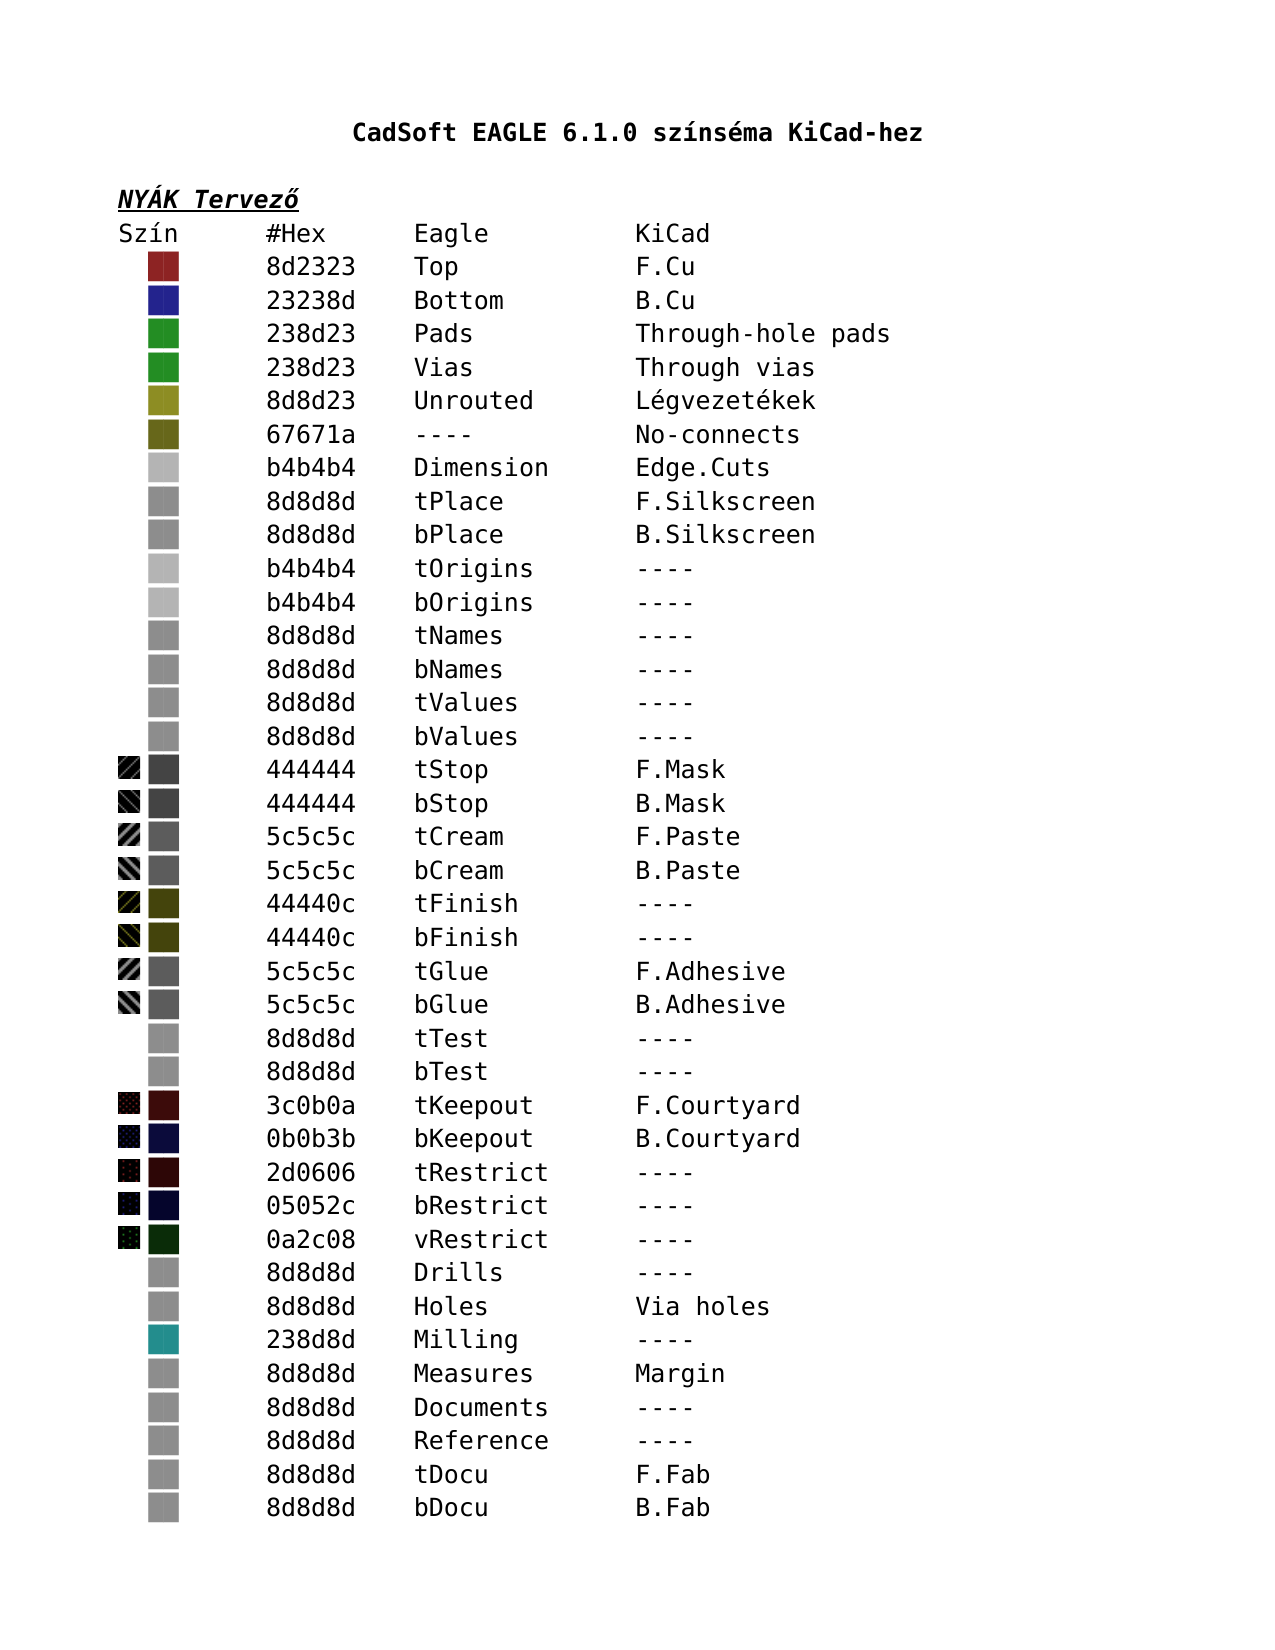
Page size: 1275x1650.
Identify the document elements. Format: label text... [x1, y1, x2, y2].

picture [118, 790, 141, 813]
text ██ 8d8d8d bTest ---- [178, 1057, 1157, 1086]
text ██ 444444 bStop B.Mask [118, 789, 148, 818]
text ██ b4b4b4 bOrigins ---- [178, 588, 1157, 617]
picture [118, 1092, 141, 1114]
text ██ 44440c bFinish ---- [118, 923, 148, 952]
text ██ 8d8d8d Drills ---- [118, 1258, 1157, 1288]
text ██ 0a2c08 vRestrict ---- [118, 1225, 148, 1254]
text ██ 8d8d8d bNames ---- [118, 655, 148, 684]
text ██ 8d8d8d tTest ---- [118, 1024, 148, 1053]
text ██ 444444 bStop B.Mask [178, 789, 1157, 818]
text ██ 238d8d Milling ---- [118, 1326, 1157, 1355]
text ██ 238d23 Vias Through vias [118, 353, 148, 382]
text ██ 23238d Bottom B.Cu [178, 286, 1157, 315]
picture [118, 756, 141, 779]
text ██ 44440c tFinish ---- [118, 889, 1157, 919]
text ██ 5c5c5c tCream F.Paste [118, 822, 1157, 852]
text ██ 3c0b0a tKeepout F.Courtyard [118, 1091, 148, 1120]
picture [118, 1192, 141, 1215]
text ██ 8d8d8d tDocu F.Fab [118, 1460, 148, 1489]
text ██ b4b4b4 tOrigins ---- [178, 554, 1157, 583]
text ██ 8d8d8d Measures Margin [118, 1359, 148, 1388]
text Szín #Hex Eagle KiCad [118, 219, 1157, 248]
text ██ 8d8d8d Reference ---- [178, 1426, 1157, 1455]
text ██ 8d8d8d tTest ---- [178, 1024, 1157, 1053]
text ██ 5c5c5c bGlue B.Adhesive [178, 990, 1157, 1019]
text ██ 8d8d8d tNames ---- [118, 621, 148, 650]
text ██ 8d8d8d tPlace F.Silkscreen [118, 487, 148, 516]
text ██ b4b4b4 bOrigins ---- [118, 588, 148, 617]
text ██ b4b4b4 Dimension Edge.Cuts [118, 453, 1157, 483]
text ██ 8d8d8d bValues ---- [118, 722, 148, 751]
text ██ 8d8d23 Unrouted Légvezetékek [118, 386, 1157, 416]
text ██ 8d8d8d Documents ---- [178, 1393, 1157, 1422]
text ██ 8d8d8d bNames ---- [178, 655, 1157, 684]
text ██ 0a2c08 vRestrict ---- [178, 1225, 1157, 1254]
text ██ 0b0b3b bKeepout B.Courtyard [178, 1124, 1157, 1153]
text ██ 238d23 Pads Through-hole pads [118, 319, 148, 348]
text ██ 5c5c5c tGlue F.Adhesive [178, 957, 1157, 986]
text ██ 8d8d8d bDocu B.Fab [118, 1493, 148, 1522]
text ██ 05052c bRestrict ---- [118, 1191, 1157, 1221]
text NYÁK Tervező [118, 185, 1157, 214]
text ██ 67671a ---- No-connects [118, 420, 148, 449]
text ██ 67671a ---- No-connects [178, 420, 1157, 449]
text ██ 2d0606 tRestrict ---- [178, 1158, 1157, 1187]
text ██ 8d8d8d Holes Via holes [178, 1292, 1157, 1321]
text ██ 0b0b3b bKeepout B.Courtyard [118, 1124, 148, 1153]
text ██ 8d8d8d bTest ---- [118, 1057, 148, 1086]
text ██ 8d8d8d tPlace F.Silkscreen [178, 487, 1157, 516]
text ██ 5c5c5c bGlue B.Adhesive [118, 990, 148, 1019]
text ██ 238d23 Pads Through-hole pads [178, 319, 1157, 348]
text ██ 8d2323 Top F.Cu [118, 252, 148, 281]
text ██ 8d8d8d Holes Via holes [118, 1292, 148, 1321]
text ██ 8d8d8d Documents ---- [118, 1393, 148, 1422]
text ██ 8d8d8d tDocu F.Fab [178, 1460, 1157, 1489]
text ██ 8d2323 Top F.Cu [178, 252, 1157, 281]
picture [118, 1159, 141, 1182]
text ██ 23238d Bottom B.Cu [118, 286, 148, 315]
text ██ 5c5c5c bCream B.Paste [118, 856, 148, 885]
text ██ 8d8d8d tValues ---- [178, 688, 1157, 717]
text ██ 5c5c5c bCream B.Paste [178, 856, 1157, 885]
picture [118, 958, 141, 980]
picture [118, 857, 141, 880]
picture [118, 1125, 141, 1148]
text ██ 238d23 Vias Through vias [178, 353, 1157, 382]
picture [118, 1226, 141, 1249]
text ██ 8d8d8d bDocu B.Fab [178, 1493, 1157, 1522]
text ██ 8d8d8d Reference ---- [118, 1426, 148, 1455]
picture [118, 991, 141, 1014]
text ██ 8d8d8d tNames ---- [178, 621, 1157, 650]
text ██ 2d0606 tRestrict ---- [118, 1158, 148, 1187]
picture [118, 924, 141, 947]
text ██ 8d8d8d bValues ---- [178, 722, 1157, 751]
text ██ 444444 tStop F.Mask [178, 755, 1157, 784]
text ██ 3c0b0a tKeepout F.Courtyard [178, 1091, 1157, 1120]
text ██ 8d8d8d Measures Margin [178, 1359, 1157, 1388]
text CadSoft EAGLE 6.1.0 színséma KiCad-hez [118, 118, 1157, 147]
text ██ 44440c bFinish ---- [178, 923, 1157, 952]
text ██ 444444 tStop F.Mask [118, 755, 148, 784]
text ██ b4b4b4 tOrigins ---- [118, 554, 148, 583]
text ██ 5c5c5c tGlue F.Adhesive [118, 957, 148, 986]
picture [118, 891, 141, 913]
text ██ 8d8d8d bPlace B.Silkscreen [118, 521, 1157, 550]
picture [118, 823, 141, 846]
text ██ 8d8d8d tValues ---- [118, 688, 148, 717]
